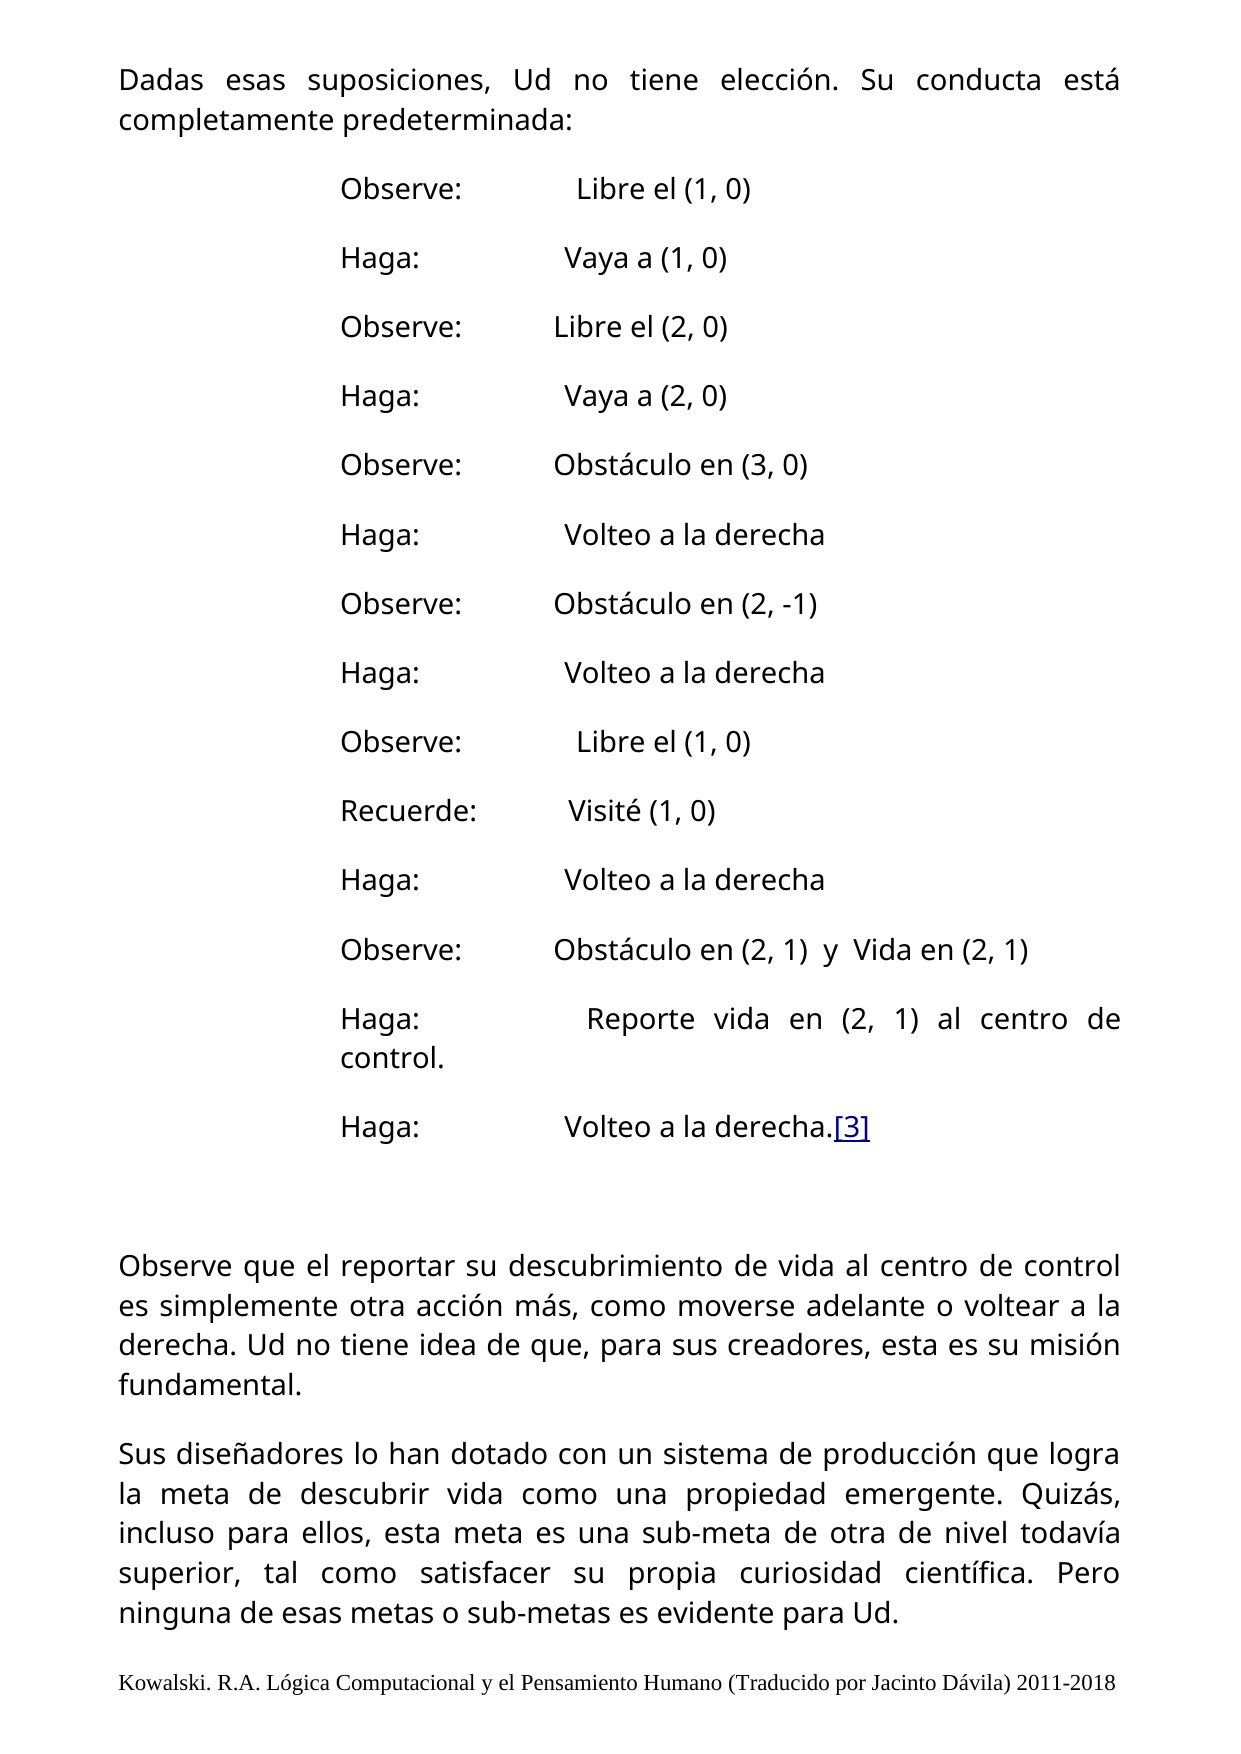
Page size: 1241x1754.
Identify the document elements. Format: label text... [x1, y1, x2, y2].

text Observe: Obstáculo en (2, 1) y Vida en (2, 1) [340, 929, 1122, 968]
text Haga: Vaya a (2, 0) [340, 375, 1122, 415]
text Haga: Volteo a la derecha [340, 859, 1122, 899]
text Observe: Obstáculo en (3, 0) [340, 444, 1122, 484]
text Observe: Obstáculo en (2, -1) [340, 583, 1122, 623]
text Haga: Volteo a la derecha [340, 652, 1122, 692]
text Observe: Libre el (1, 0) [340, 721, 1122, 761]
text Haga: Volteo a la derecha [340, 514, 1122, 553]
text Dadas esas suposiciones, Ud no tiene elección. Su conducta está completamente predeterminada: [118, 59, 1122, 138]
text Haga: Volteo a la derecha.[3] [340, 1107, 1122, 1146]
text Sus diseñadores lo han dotado con un sistema de producción que logra la meta de descubrir vida como una propiedad emergente. Quizás, incluso para ellos, esta meta es una sub-meta de otra de nivel todavía superior, tal como satisfacer su propia curiosidad científica. Pero ninguna de esas metas o sub-metas es evidente para Ud. [118, 1433, 1122, 1632]
text Observe: Libre el (1, 0) [340, 168, 1122, 208]
text Recuerde: Visité (1, 0) [340, 790, 1122, 830]
text Observe que el reportar su descubrimiento de vida al centro de control es simplemente otra acción más, como moverse adelante o voltear a la derecha. Ud no tiene idea de que, para sus creadores, esta es su misión fundamental. [118, 1245, 1122, 1404]
text Observe: Libre el (2, 0) [340, 306, 1122, 346]
text Haga: Vaya a (1, 0) [340, 237, 1122, 277]
text Haga: Reporte vida en (2, 1) al centro de control. [340, 998, 1122, 1077]
